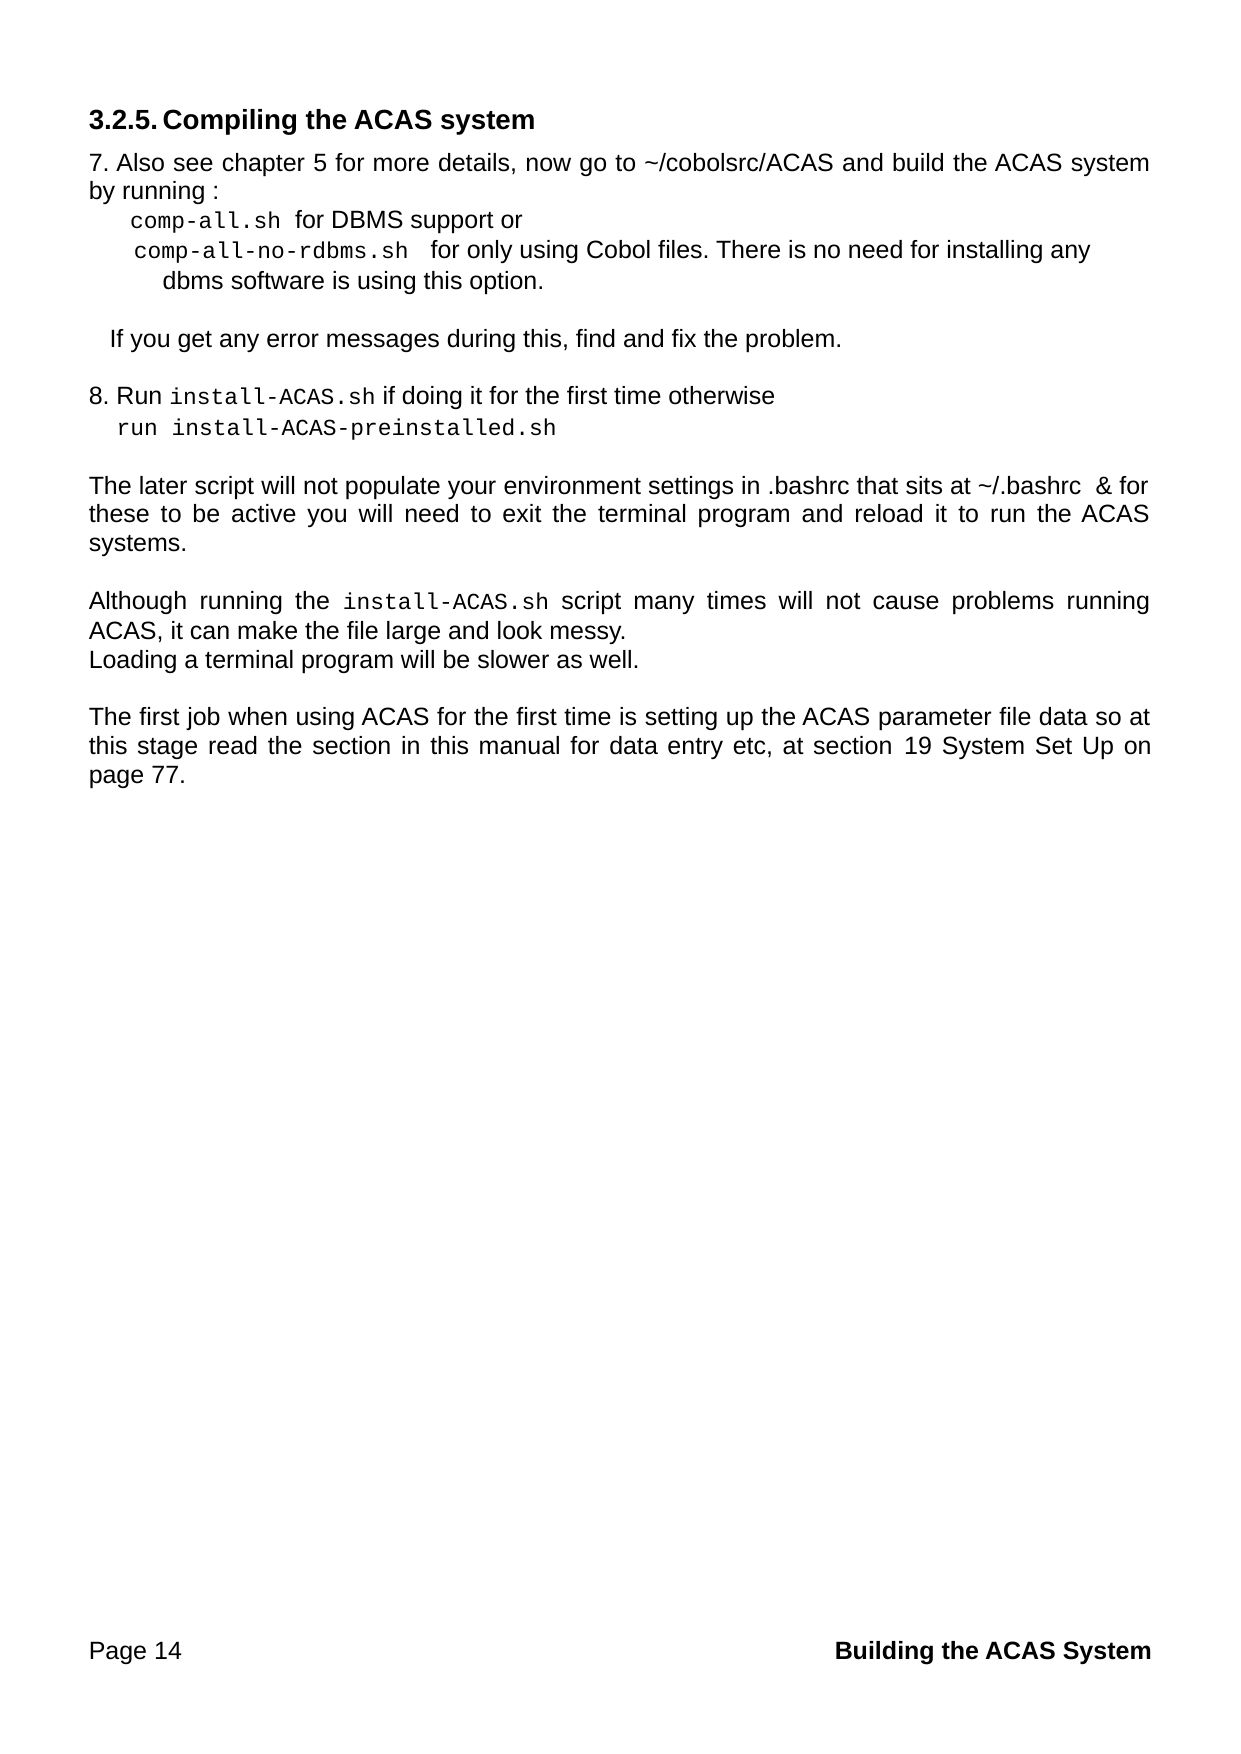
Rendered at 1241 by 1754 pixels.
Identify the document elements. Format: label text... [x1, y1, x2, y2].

text comp-all.sh for DBMS support or [88, 205, 1152, 235]
text dbms software is using this option. [88, 266, 1152, 295]
text 8. Run install-ACAS.sh if doing it for the first time otherwise [88, 381, 1152, 412]
text run install-ACAS-preinstalled.sh [88, 412, 1152, 442]
text If you get any error messages during this, find and fix the problem. [88, 324, 1152, 352]
text Although running the install-ACAS.sh script many times will not cause problems running ACAS, it can make the file large and look messy. [88, 586, 1152, 645]
text comp-all-no-rdbms.sh for only using Cobol files. There is no need for installing any [88, 235, 1152, 266]
text 7. Also see chapter 5 for more details, now go to ~/cobolsrc/ACAS and build the ACAS system by running : [88, 147, 1152, 205]
text The later script will not populate your environment settings in .bashrc that sits at ~/.bashrc & for these to be active you will need to exit the terminal program and reload it to run the ACAS systems. [88, 471, 1152, 557]
text The first job when using ACAS for the first time is setting up the ACAS parameter file data so at this stage read the section in this manual for data entry etc, at section 19 System Set Up on page 77. [88, 702, 1152, 788]
subtitle Compiling the ACAS system [88, 103, 1152, 135]
text Loading a terminal program will be slower as well. [88, 645, 1152, 673]
